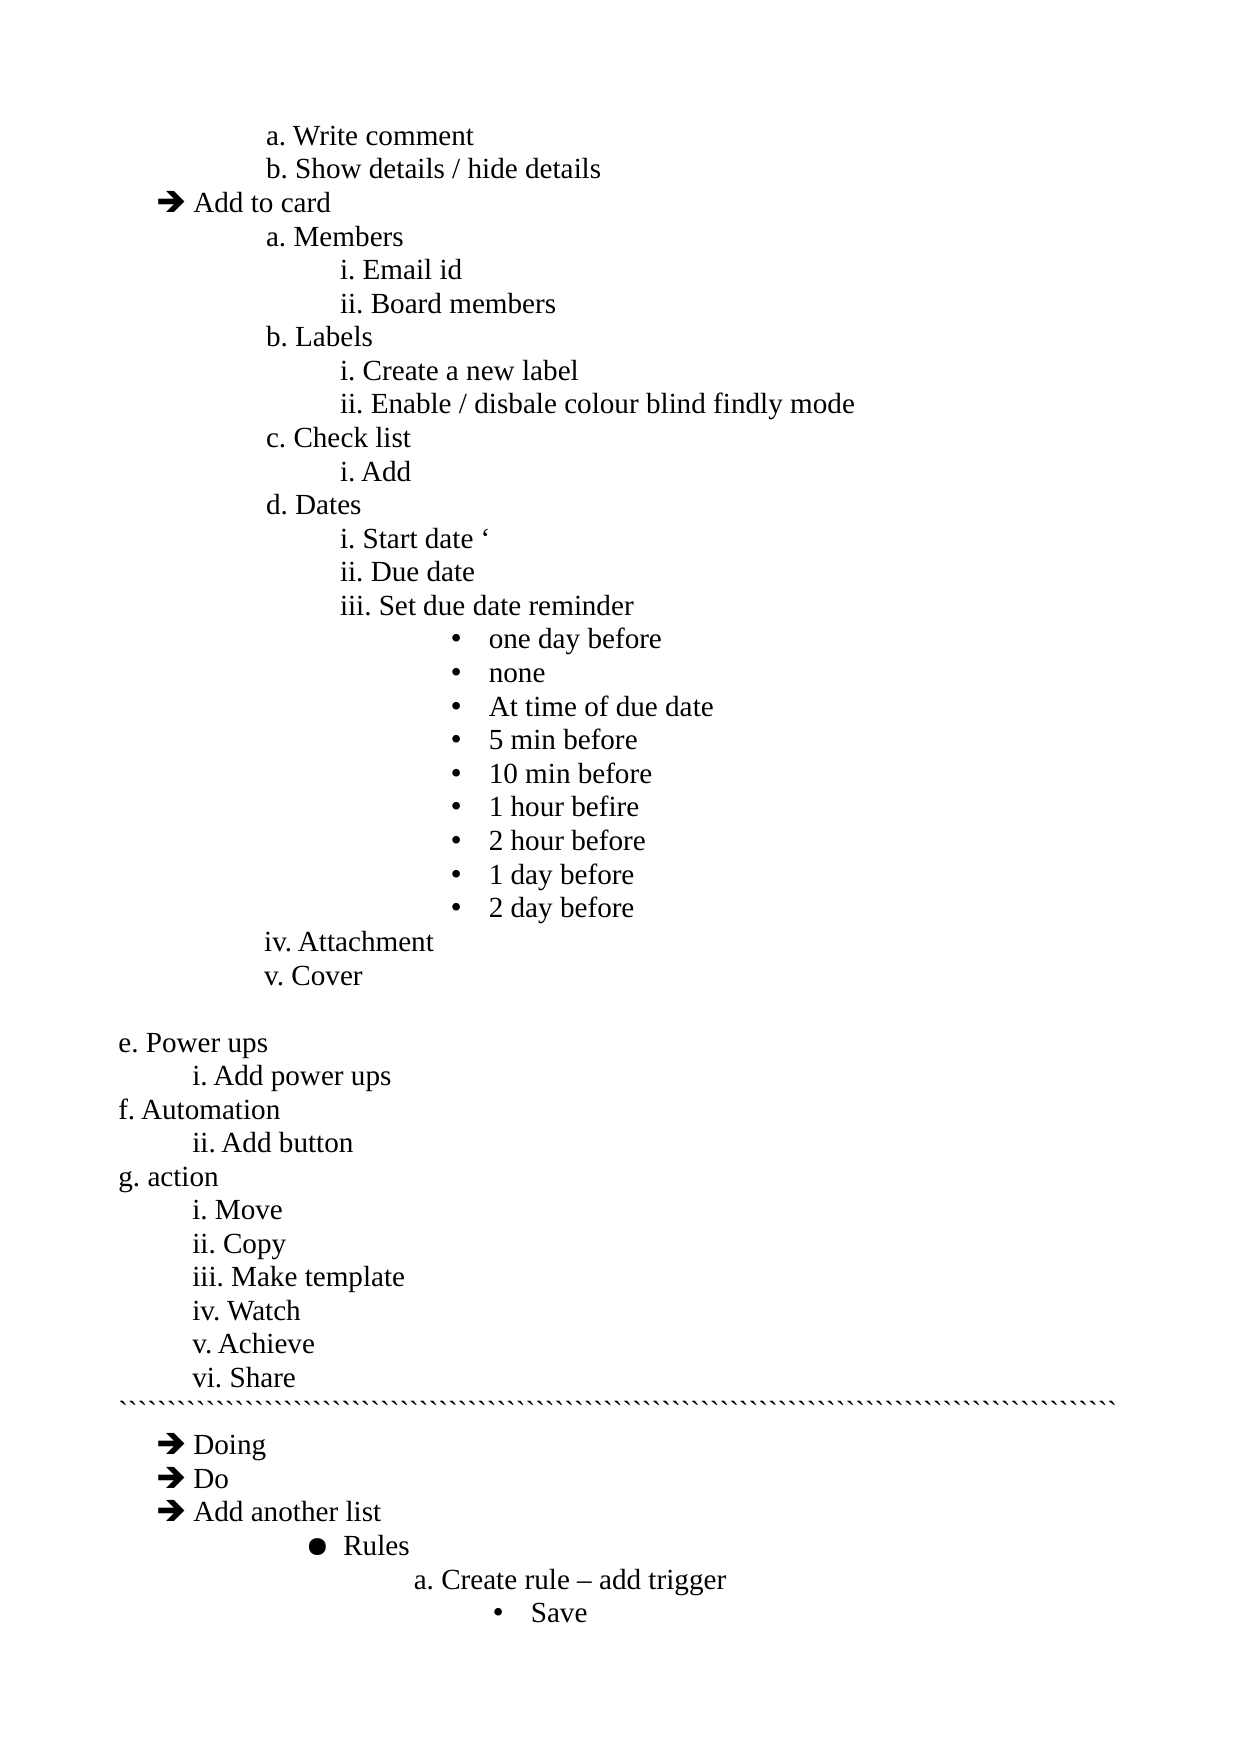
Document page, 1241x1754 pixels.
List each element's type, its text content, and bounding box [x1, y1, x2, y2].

text ii. Board members [118, 286, 1122, 319]
list 10 min before [451, 756, 1122, 789]
list At time of due date [451, 689, 1122, 722]
text f. Automation [118, 1092, 1122, 1125]
text ii. Add button [118, 1125, 1122, 1159]
list Rules [306, 1528, 1122, 1562]
text a. Create rule – add trigger [118, 1562, 1122, 1595]
text a. Write comment [118, 118, 1122, 152]
text iv. Watch [118, 1293, 1122, 1327]
text g. action [118, 1159, 1122, 1192]
text ii. Enable / disbale colour blind findly mode [118, 387, 1122, 420]
list Save [493, 1595, 1122, 1629]
list one day before [451, 621, 1122, 655]
list 1 hour befire [451, 789, 1122, 823]
text iv. Attachment [118, 924, 1122, 958]
list 2 day before [451, 891, 1122, 924]
list 5 min before [451, 722, 1122, 756]
text i. Create a new label [118, 353, 1122, 387]
text vi. Share [118, 1360, 1122, 1394]
text ii. Copy [118, 1226, 1122, 1259]
list Add another list [156, 1494, 1122, 1528]
text iii. Set due date reminder [118, 588, 1122, 621]
text e. Power ups [118, 1025, 1122, 1058]
text ii. Due date [118, 554, 1122, 588]
text d. Dates [118, 487, 1122, 521]
text a. Members [118, 219, 1122, 252]
text v. Achieve [118, 1327, 1122, 1360]
text i. Email id [118, 252, 1122, 286]
text i. Add power ups [118, 1058, 1122, 1092]
text iii. Make template [118, 1259, 1122, 1293]
text ``````````````````````````````````````````````````````````````````````````````````````````````````````` [118, 1394, 1122, 1427]
text b. Show details / hide details [118, 152, 1122, 185]
text c. Check list [118, 420, 1122, 454]
list Add to card [156, 185, 1122, 219]
text i. Add [118, 454, 1122, 487]
text i. Start date ‘ [118, 521, 1122, 554]
list Doing [156, 1427, 1122, 1461]
text v. Cover [118, 958, 1122, 991]
text b. Labels [118, 319, 1122, 353]
list 2 hour before [451, 823, 1122, 857]
list none [451, 655, 1122, 689]
list 1 day before [451, 857, 1122, 891]
list Do [156, 1461, 1122, 1494]
text i. Move [118, 1192, 1122, 1226]
